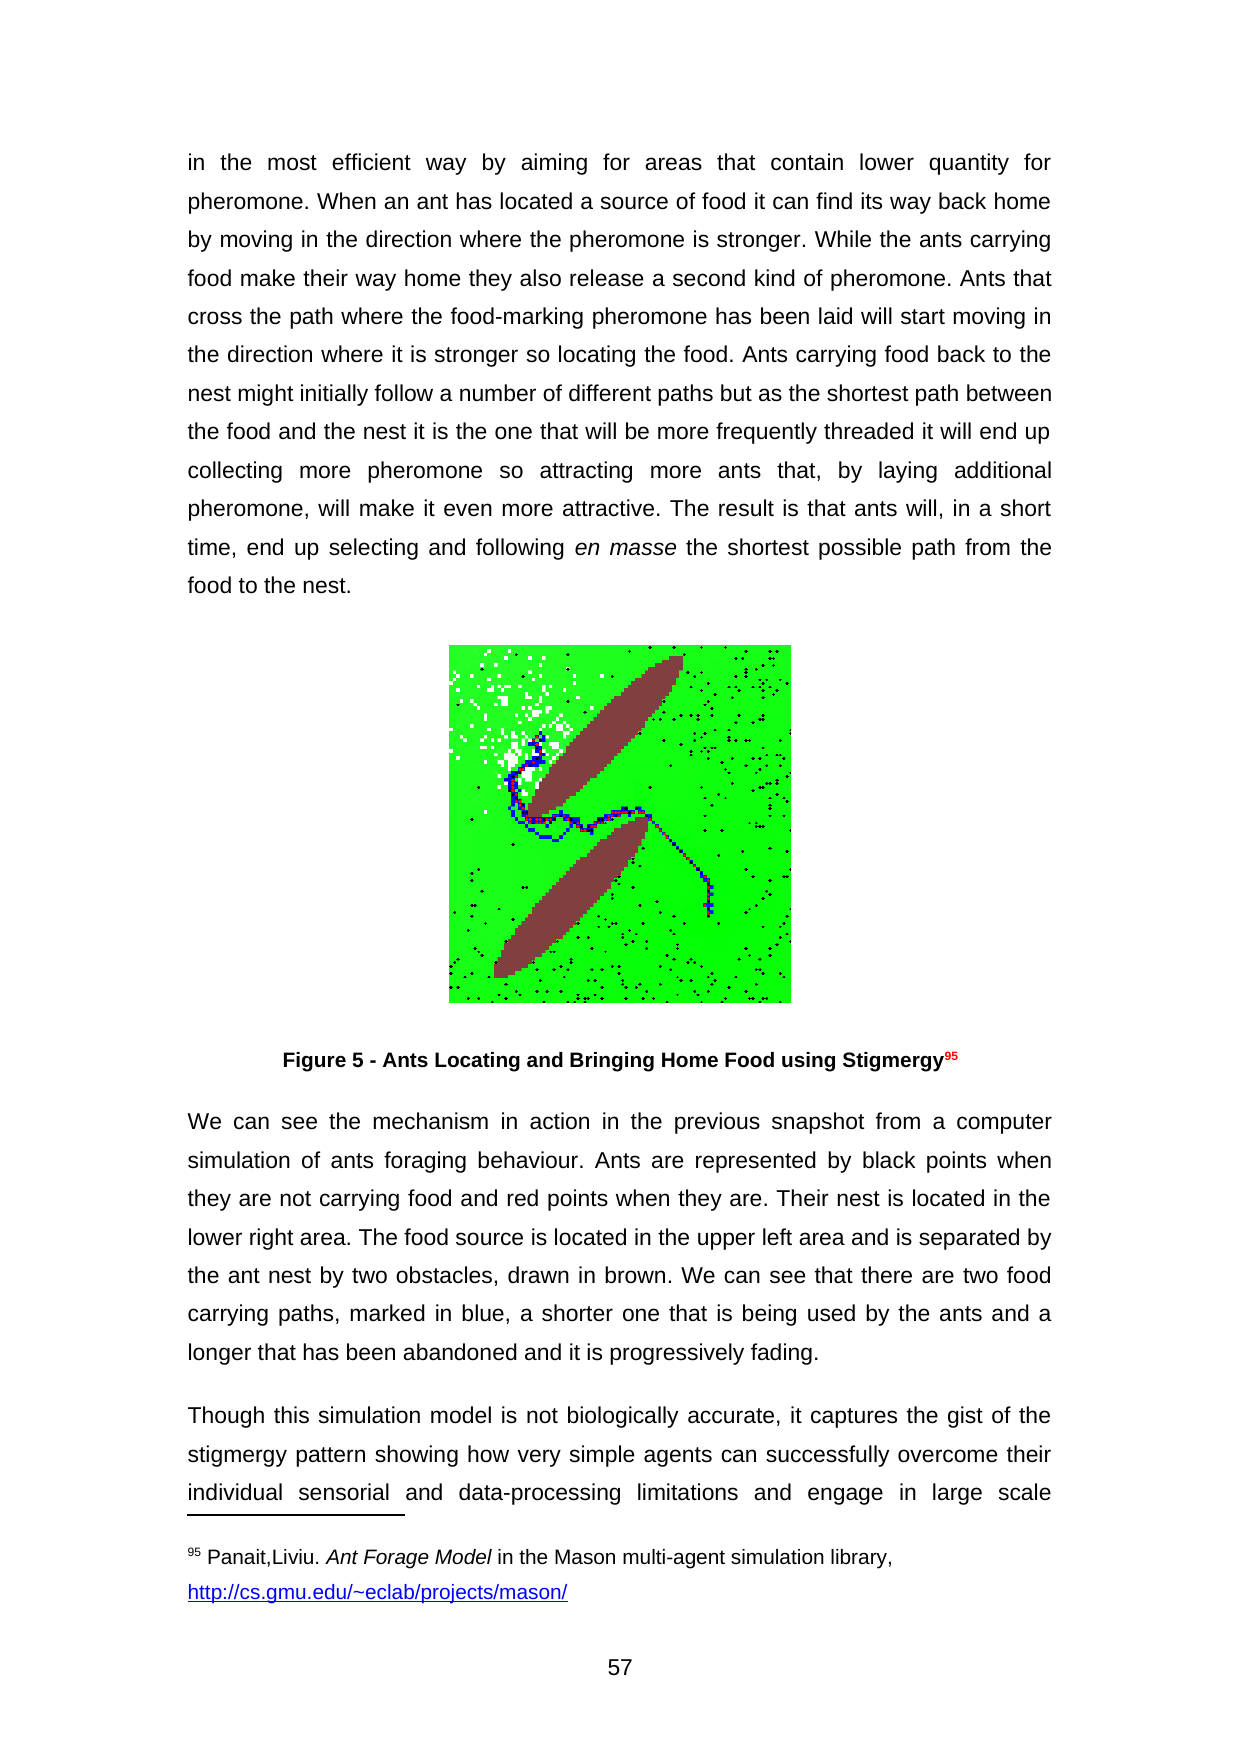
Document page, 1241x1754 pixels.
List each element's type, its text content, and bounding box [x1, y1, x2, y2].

text Though this simulation model is not biologically accurate, it captures the gist of the stigmergy pattern showing how very simple agents can successfully overcome their individual sensorial and data-processing limitations and engage in large scale [187, 1403, 1053, 1505]
picture [449, 645, 792, 1003]
text Panait,Liviu. Ant Forage Model in the Mason multi-agent simulation library, http://cs.gmu.edu/~eclab/projects/mason/ [187, 1546, 1053, 1604]
text We can see the mechanism in action in the previous snapshot from a computer simulation of ants foraging behaviour. Ants are represented by black points when they are not carrying food and red points when they are. Their nest is located in the lower right area. The food source is located in the upper left area and is separated by the ant nest by two obstacles, drawn in brown. We can see that there are two food carrying paths, marked in blue, a shorter one that is being used by the ants and a longer that has been abandoned and it is progressively fading. [187, 1109, 1053, 1365]
text Figure 5 - Ants Locating and Bringing Home Food using Stigmergy [187, 1049, 1053, 1072]
text in the most efficient way by aiming for areas that contain lower quantity for pheromone. When an ant has located a source of food it can find its way back home by moving in the direction where the pheromone is stronger. While the ants carrying food make their way home they also release a second kind of pheromone. Ants that cross the path where the food-marking pheromone has been laid will start moving in the direction where it is stronger so locating the food. Ants carrying food back to the nest might initially follow a number of different paths but as the shortest path between the food and the nest it is the one that will be more frequently threaded it will end up collecting more pheromone so attracting more ants that, by laying additional pheromone, will make it even more attractive. The result is that ants will, in a short time, end up selecting and following en masse the shortest possible path from the food to the nest. [187, 150, 1053, 598]
